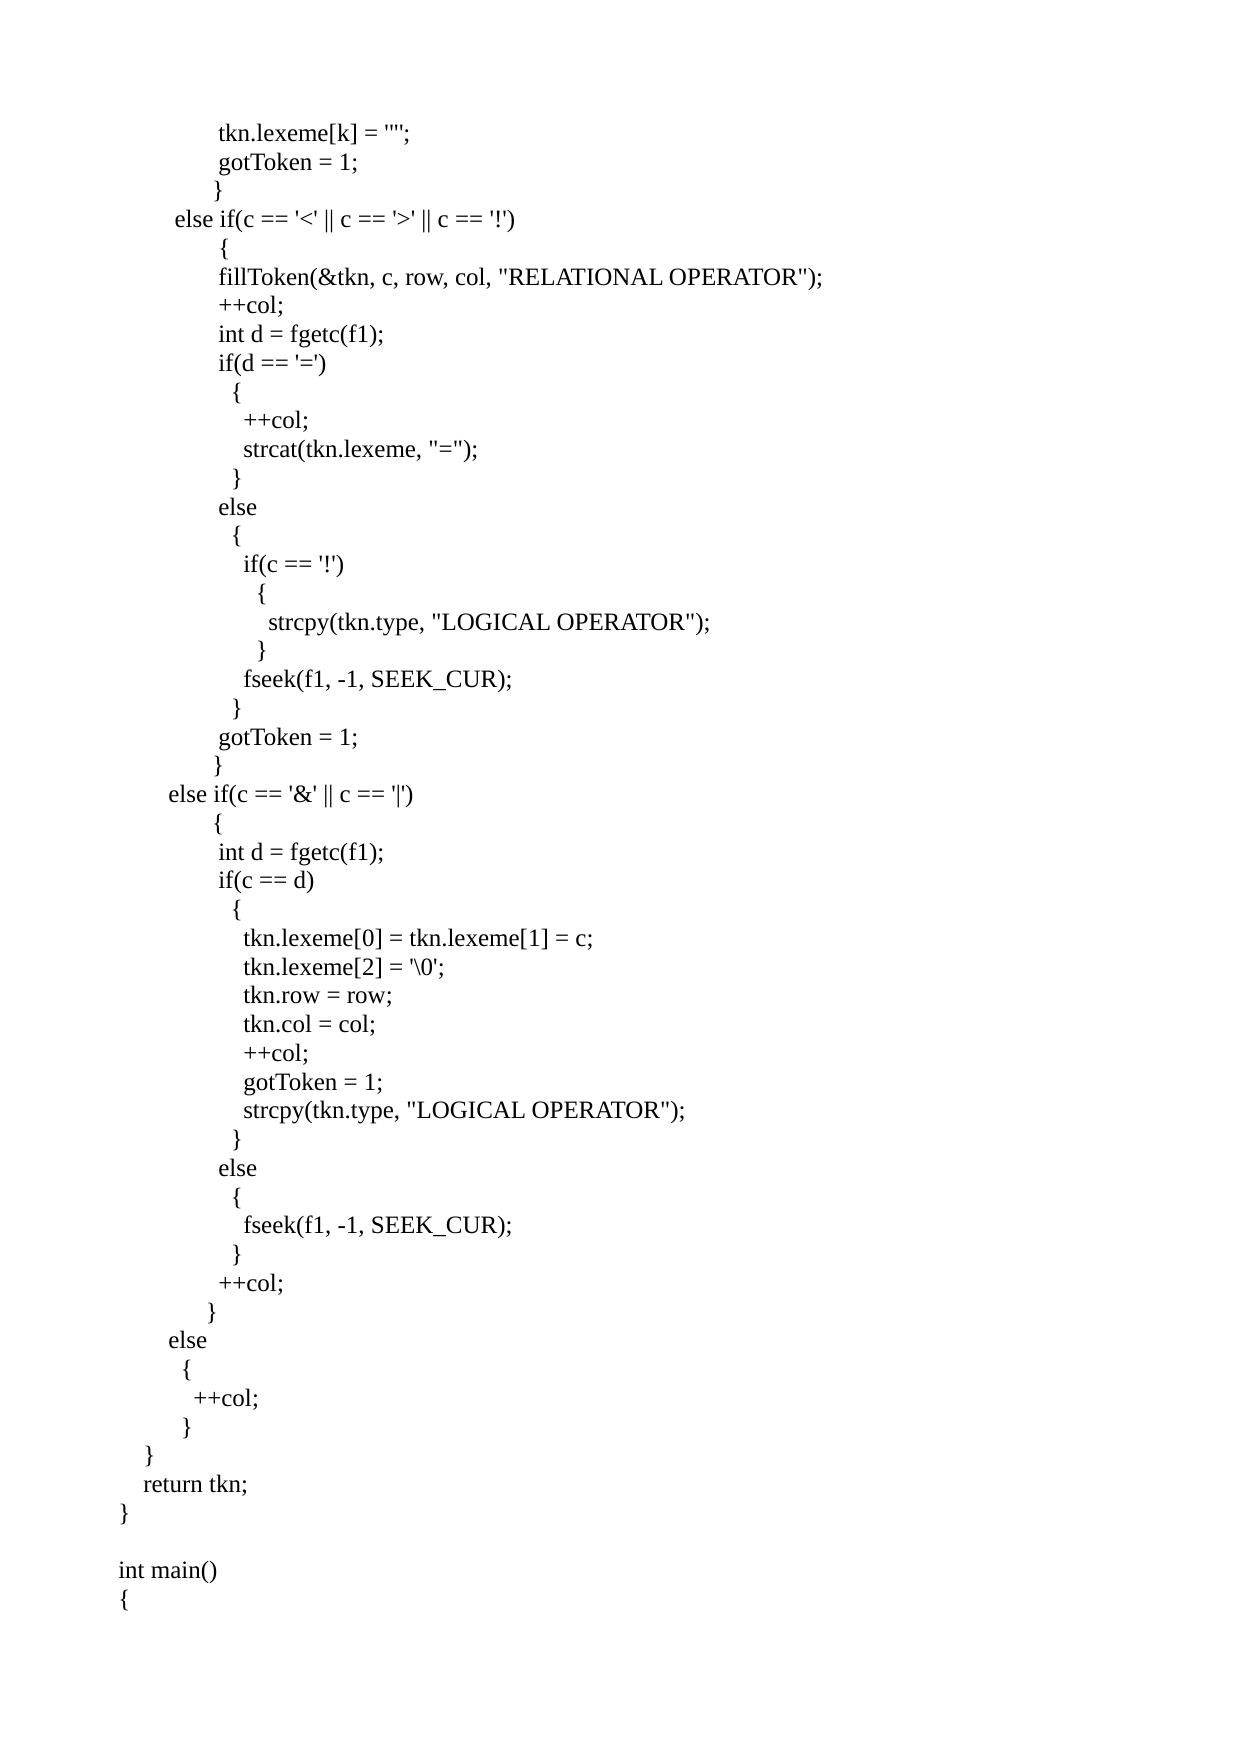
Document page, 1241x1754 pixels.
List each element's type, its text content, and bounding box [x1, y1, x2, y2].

text tkn.lexeme[k] = '"'; [118, 118, 1122, 147]
text tkn.lexeme[0] = tkn.lexeme[1] = c; [118, 923, 1122, 952]
text ++col; [118, 291, 1122, 319]
text ++col; [118, 1038, 1122, 1067]
text { [118, 521, 1122, 549]
text else if(c == '&' || c == '|') [118, 779, 1122, 808]
text int d = fgetc(f1); [118, 319, 1122, 348]
text { [118, 1182, 1122, 1211]
text } [118, 751, 1122, 779]
text else if(c == '<' || c == '>' || c == '!') [118, 204, 1122, 233]
text } [118, 1441, 1122, 1469]
text ++col; [118, 1383, 1122, 1412]
text gotToken = 1; [118, 1067, 1122, 1096]
text } [118, 463, 1122, 492]
text else [118, 492, 1122, 521]
text tkn.row = row; [118, 981, 1122, 1009]
text tkn.lexeme[2] = '\0'; [118, 952, 1122, 981]
text int main() [118, 1556, 1122, 1584]
text strcpy(tkn.type, "LOGICAL OPERATOR"); [118, 1096, 1122, 1124]
text return tkn; [118, 1469, 1122, 1498]
text { [118, 1354, 1122, 1383]
text } [118, 176, 1122, 204]
text strcpy(tkn.type, "LOGICAL OPERATOR"); [118, 607, 1122, 636]
text fillToken(&tkn, c, row, col, "RELATIONAL OPERATOR"); [118, 262, 1122, 291]
text else [118, 1153, 1122, 1182]
text int d = fgetc(f1); [118, 837, 1122, 866]
text strcat(tkn.lexeme, "="); [118, 434, 1122, 463]
text fseek(f1, -1, SEEK_CUR); [118, 664, 1122, 693]
text ++col; [118, 1268, 1122, 1297]
text } [118, 1412, 1122, 1441]
text } [118, 636, 1122, 664]
text { [118, 377, 1122, 406]
text ++col; [118, 406, 1122, 434]
text else [118, 1326, 1122, 1354]
text gotToken = 1; [118, 147, 1122, 176]
text gotToken = 1; [118, 722, 1122, 751]
text if(c == d) [118, 866, 1122, 894]
text } [118, 1297, 1122, 1326]
text } [118, 1124, 1122, 1153]
text { [118, 894, 1122, 923]
text if(d == '=') [118, 348, 1122, 377]
text } [118, 693, 1122, 722]
text } [118, 1498, 1122, 1527]
text } [118, 1239, 1122, 1268]
text if(c == '!') [118, 549, 1122, 578]
text { [118, 233, 1122, 262]
text tkn.col = col; [118, 1009, 1122, 1038]
text fseek(f1, -1, SEEK_CUR); [118, 1211, 1122, 1239]
text { [118, 578, 1122, 607]
text { [118, 808, 1122, 837]
text { [118, 1584, 1122, 1613]
